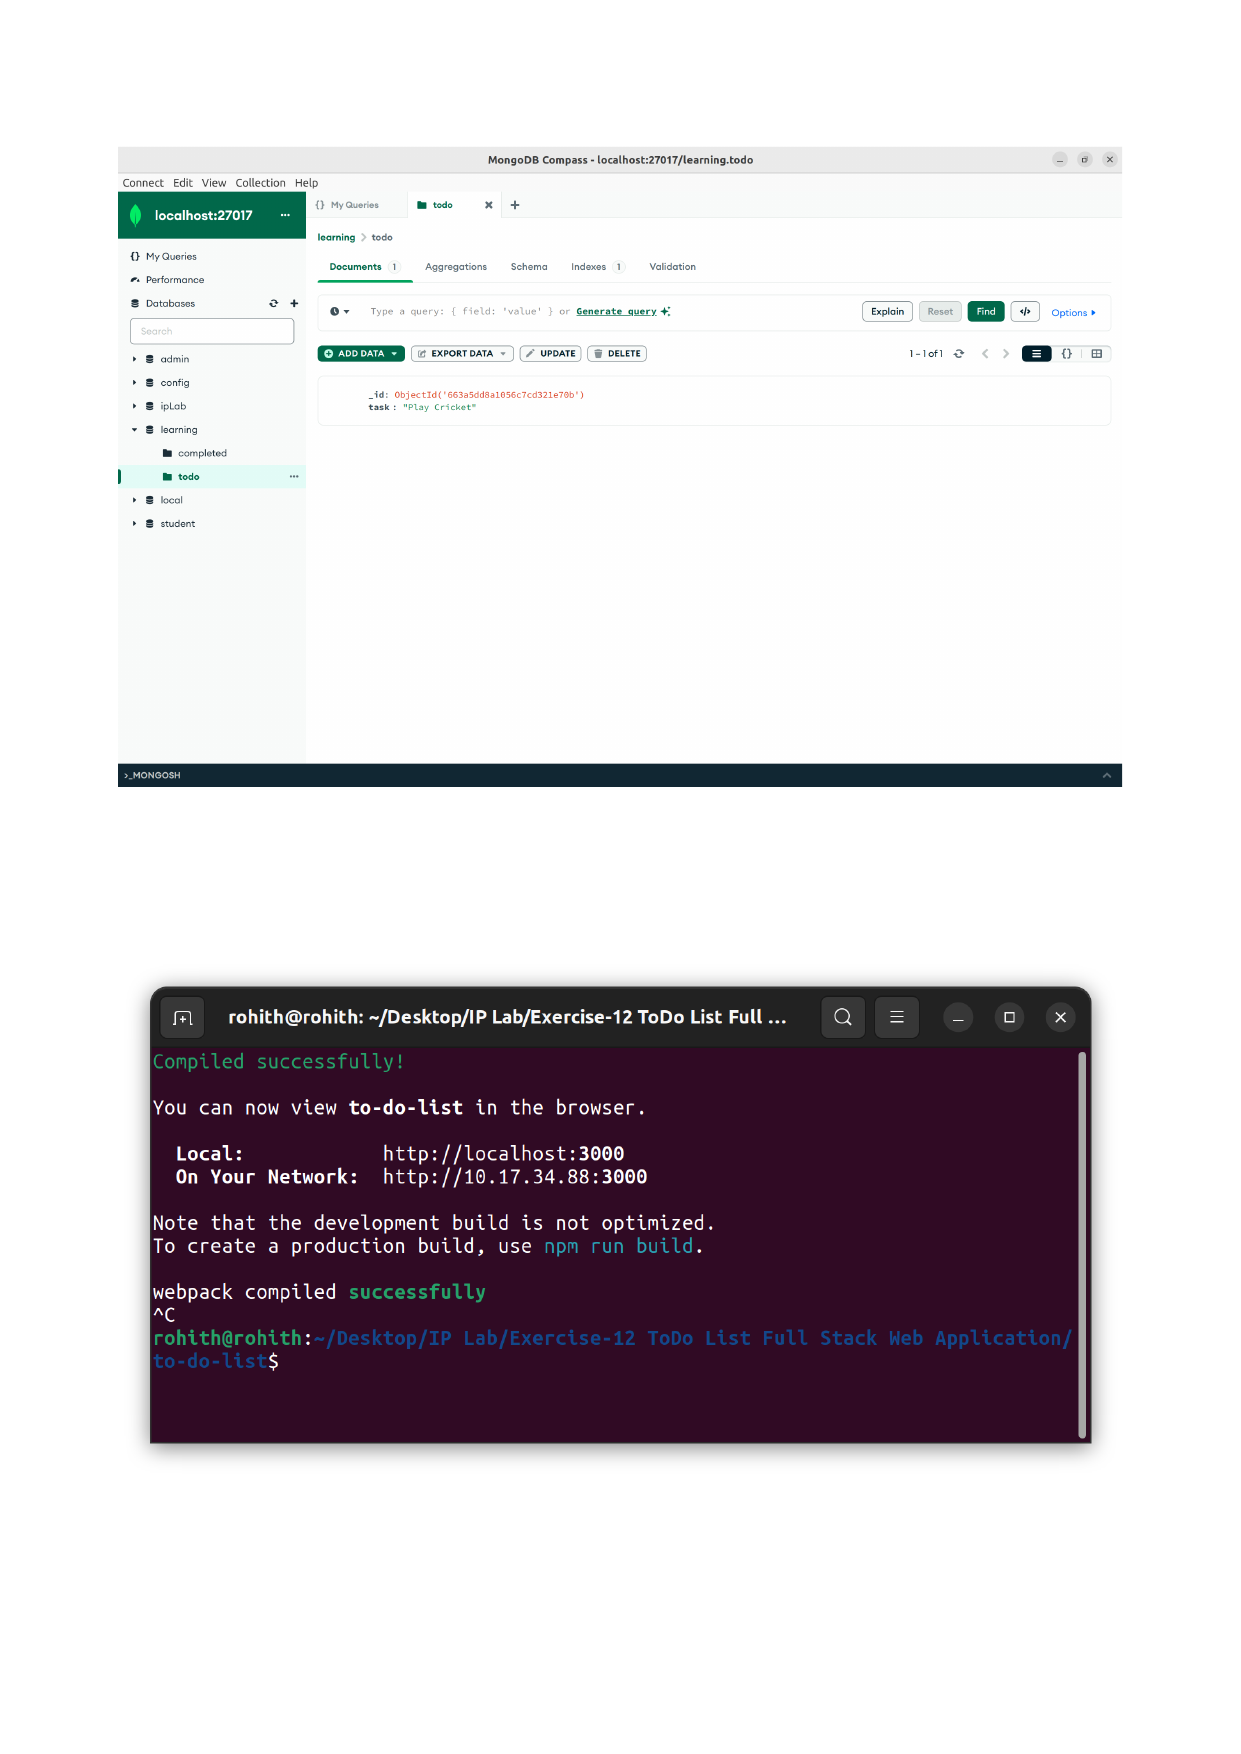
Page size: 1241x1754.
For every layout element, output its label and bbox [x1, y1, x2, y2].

picture [118, 146, 1123, 787]
picture [118, 959, 1123, 1479]
